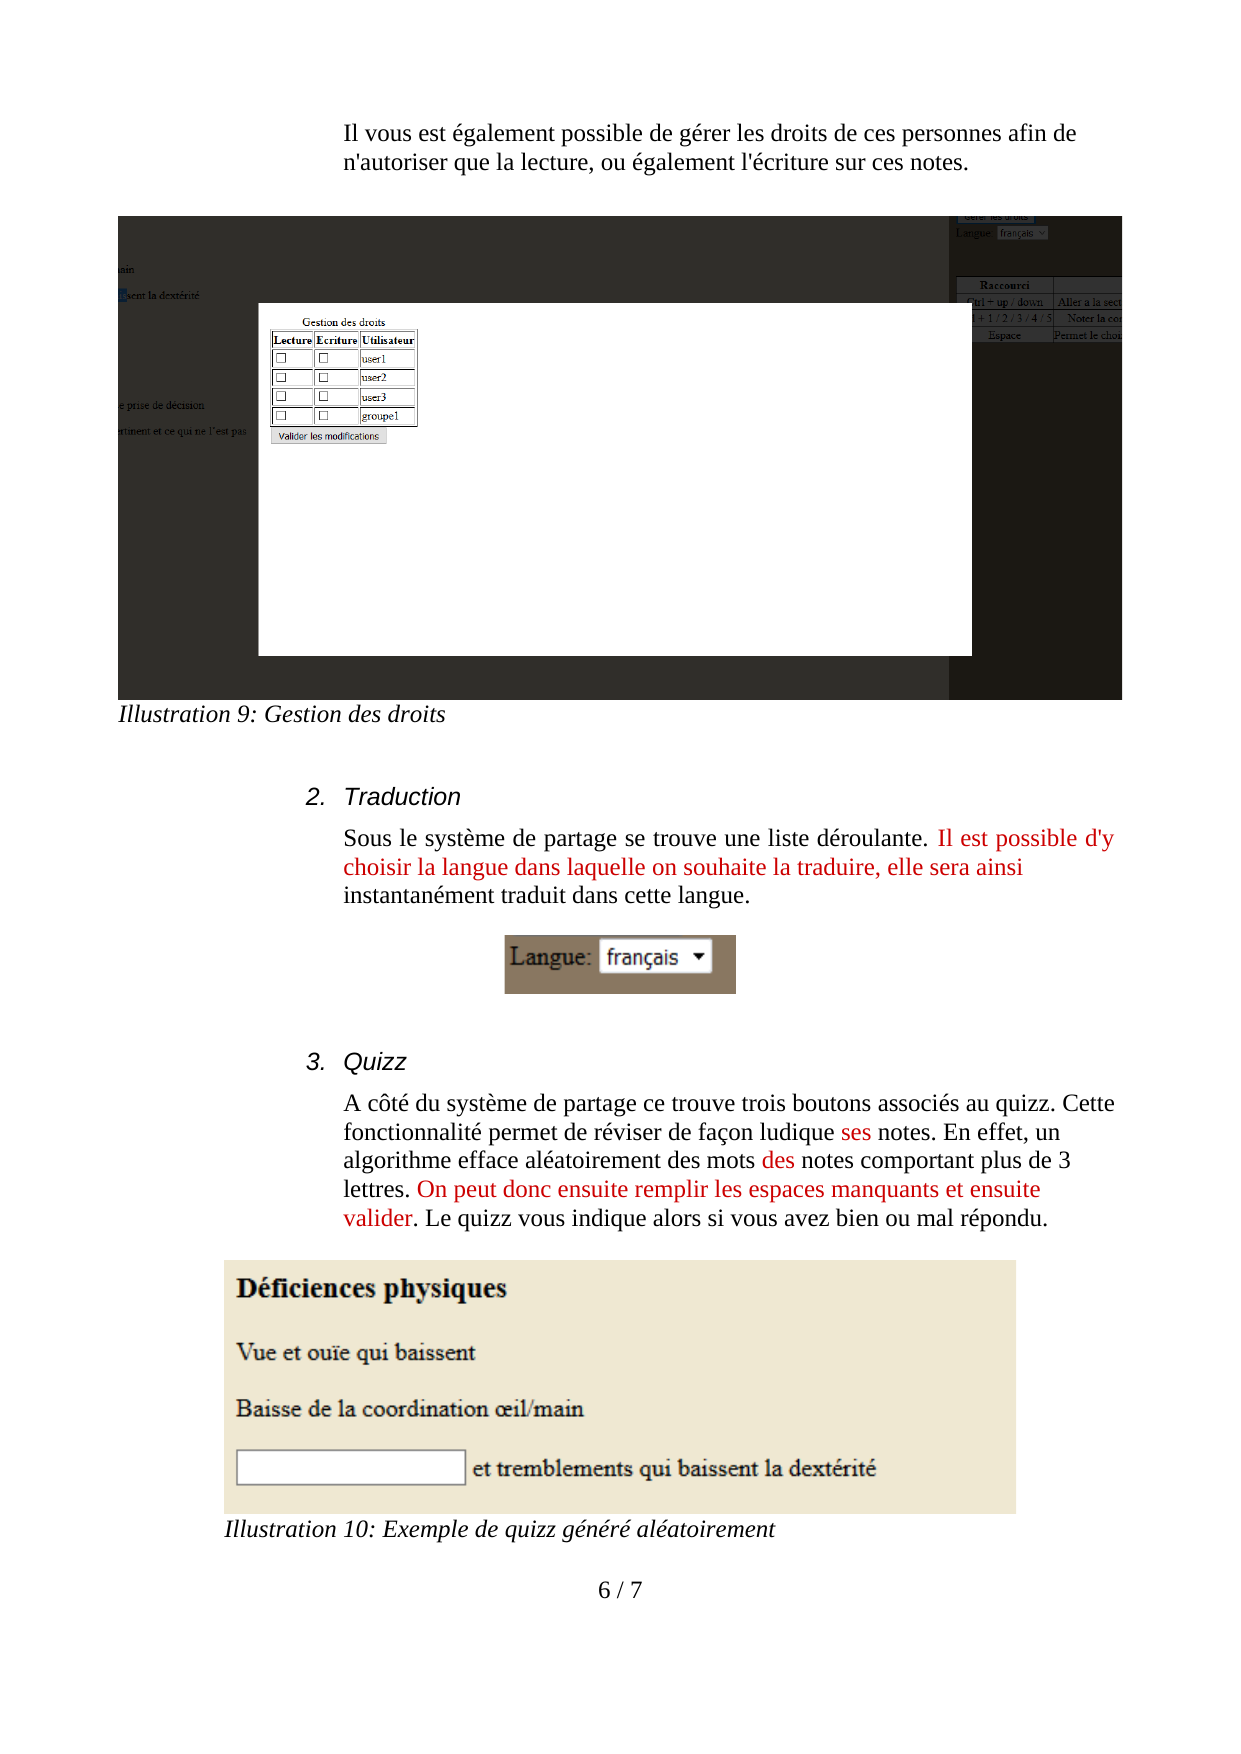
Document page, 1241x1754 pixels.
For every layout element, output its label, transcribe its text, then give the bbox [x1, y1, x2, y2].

text Illustration 10: Exemple de quizz généré aléatoirement [224, 1514, 1016, 1542]
text Illustration 9: Gestion des droits [118, 700, 1122, 728]
text [118, 201, 1122, 216]
subtitle Traduction [306, 782, 1122, 811]
picture [118, 216, 1123, 700]
subtitle Quizz [306, 1047, 1122, 1076]
text Il vous est également possible de gérer les droits de ces personnes afin de n'autoriser que la lecture, ou également l'écriture sur ces notes. [118, 118, 1122, 176]
text A côté du système de partage ce trouve trois boutons associés au quizz. Cette fonctionnalité permet de réviser de façon ludique ses notes. En effet, un algorithme efface aléatoirement des mots des notes comportant plus de 3 lettres. On peut donc ensuite remplir les espaces manquants et ensuite valider. Le quizz vous indique alors si vous avez bien ou mal répondu. [118, 1088, 1122, 1232]
picture [224, 1260, 1017, 1514]
text Sous le système de partage se trouve une liste déroulante. Il est possible d'y choisir la langue dans laquelle on souhaite la traduire, elle sera ainsi instantanément traduit dans cette langue. [118, 823, 1122, 909]
